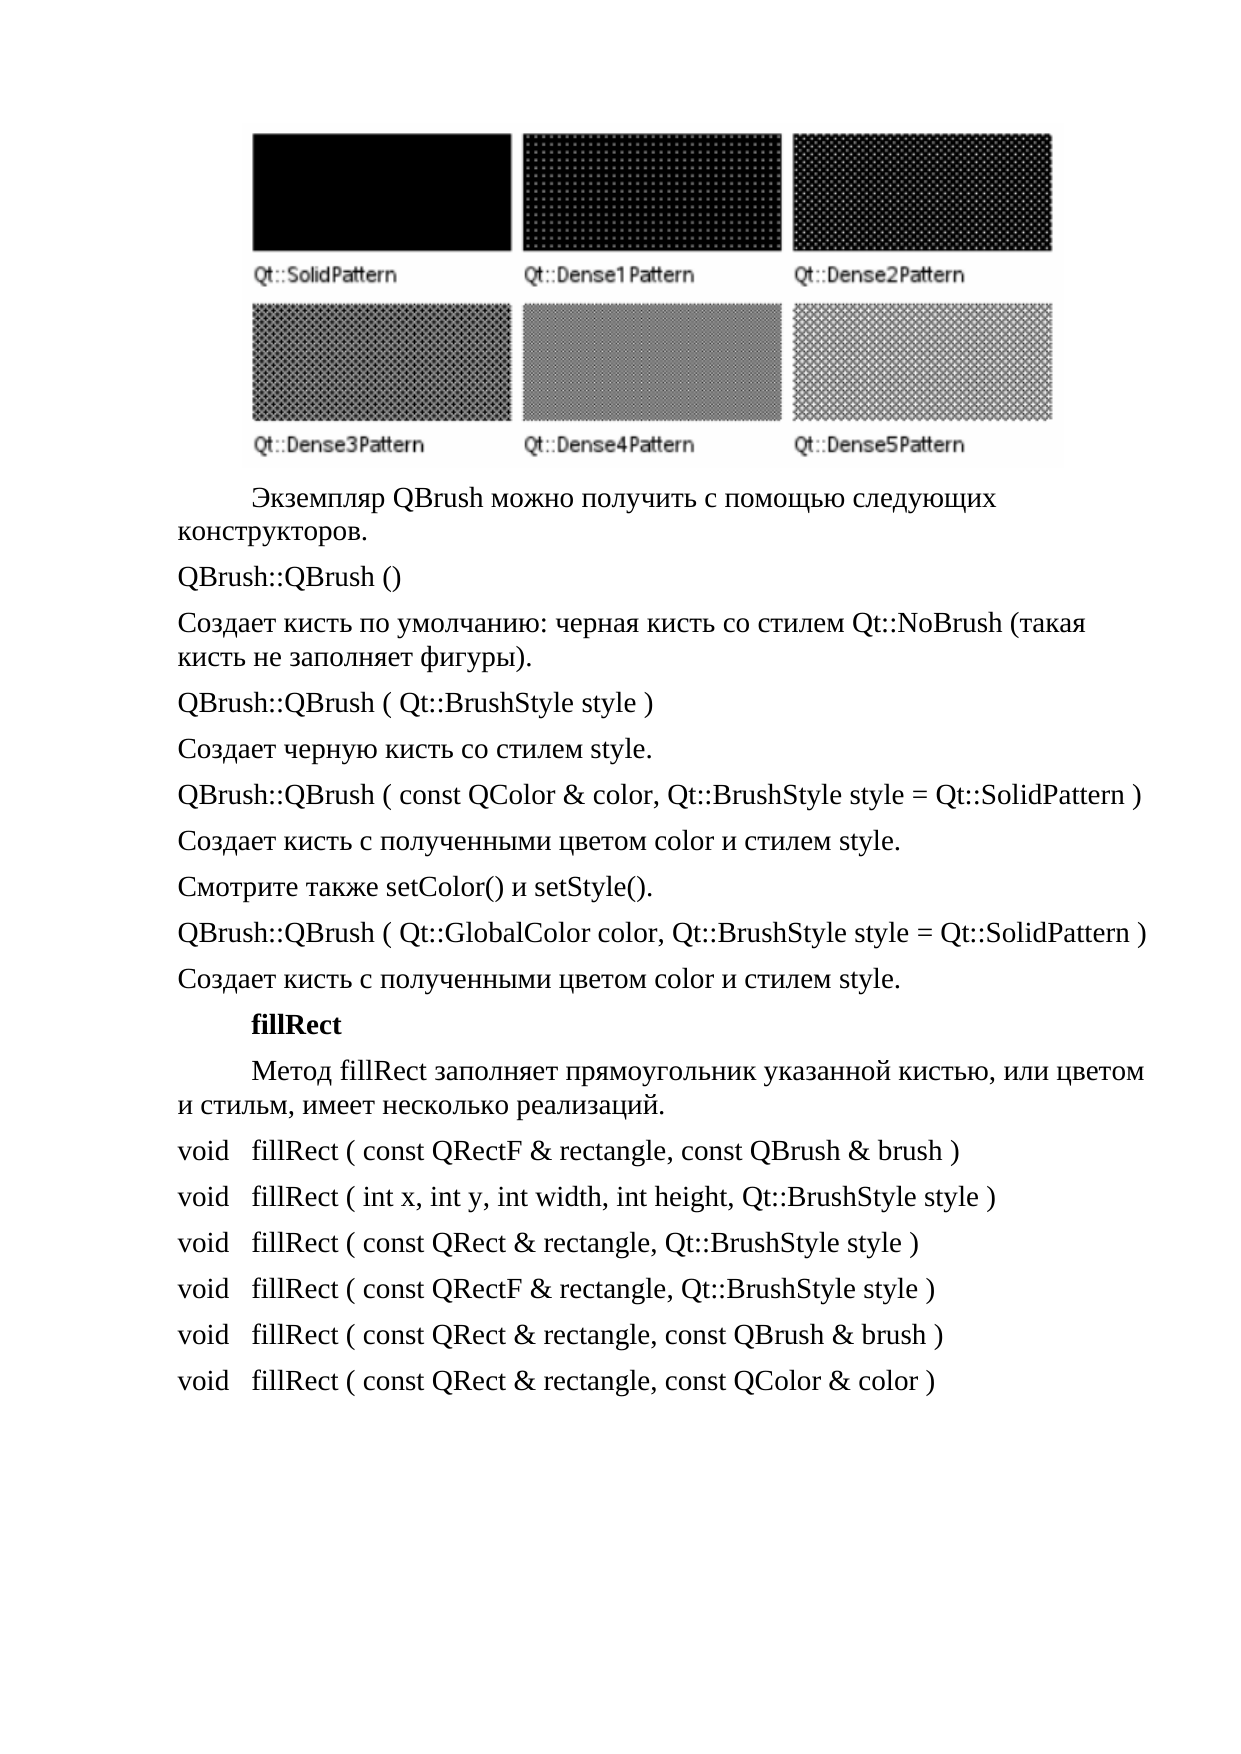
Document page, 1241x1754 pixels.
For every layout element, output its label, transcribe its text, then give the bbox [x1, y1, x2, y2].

text Экземпляр QBrush можно получить с помощью следующих конструкторов. [177, 480, 1152, 547]
text Смотрите также setColor() и setStyle(). [177, 869, 1152, 903]
text void fillRect ( const QRect & rectangle, const QBrush & brush ) [177, 1317, 1152, 1351]
text void fillRect ( int x, int y, int width, int height, Qt::BrushStyle style ) [177, 1179, 1152, 1212]
text QBrush::QBrush ( Qt::BrushStyle style ) [177, 685, 1152, 718]
text QBrush::QBrush ( Qt::GlobalColor color, Qt::BrushStyle style = Qt::SolidPattern ) [177, 915, 1152, 949]
text void fillRect ( const QRectF & rectangle, const QBrush & brush ) [177, 1133, 1152, 1166]
text void fillRect ( const QRectF & rectangle, Qt::BrushStyle style ) [177, 1271, 1152, 1304]
text Создает черную кисть со стилем style. [177, 731, 1152, 764]
text Создает кисть с полученными цветом color и стилем style. [177, 961, 1152, 995]
text void fillRect ( const QRect & rectangle, const QColor & color ) [177, 1363, 1152, 1397]
text fillRect [177, 1007, 1152, 1041]
text Метод fillRect заполняет прямоугольник указанной кистью, или цветом и стильм, имеет несколько реализаций. [177, 1053, 1152, 1120]
text Создает кисть с полученными цветом color и стилем style. [177, 823, 1152, 857]
text QBrush::QBrush () [177, 559, 1152, 593]
text QBrush::QBrush ( const QColor & color, Qt::BrushStyle style = Qt::SolidPattern ) [177, 777, 1152, 811]
picture [223, 118, 1106, 468]
text void fillRect ( const QRect & rectangle, Qt::BrushStyle style ) [177, 1225, 1152, 1258]
text Создает кисть по умолчанию: черная кисть со стилем Qt::NoBrush (такая кисть не заполняет фигуры). [177, 605, 1152, 672]
